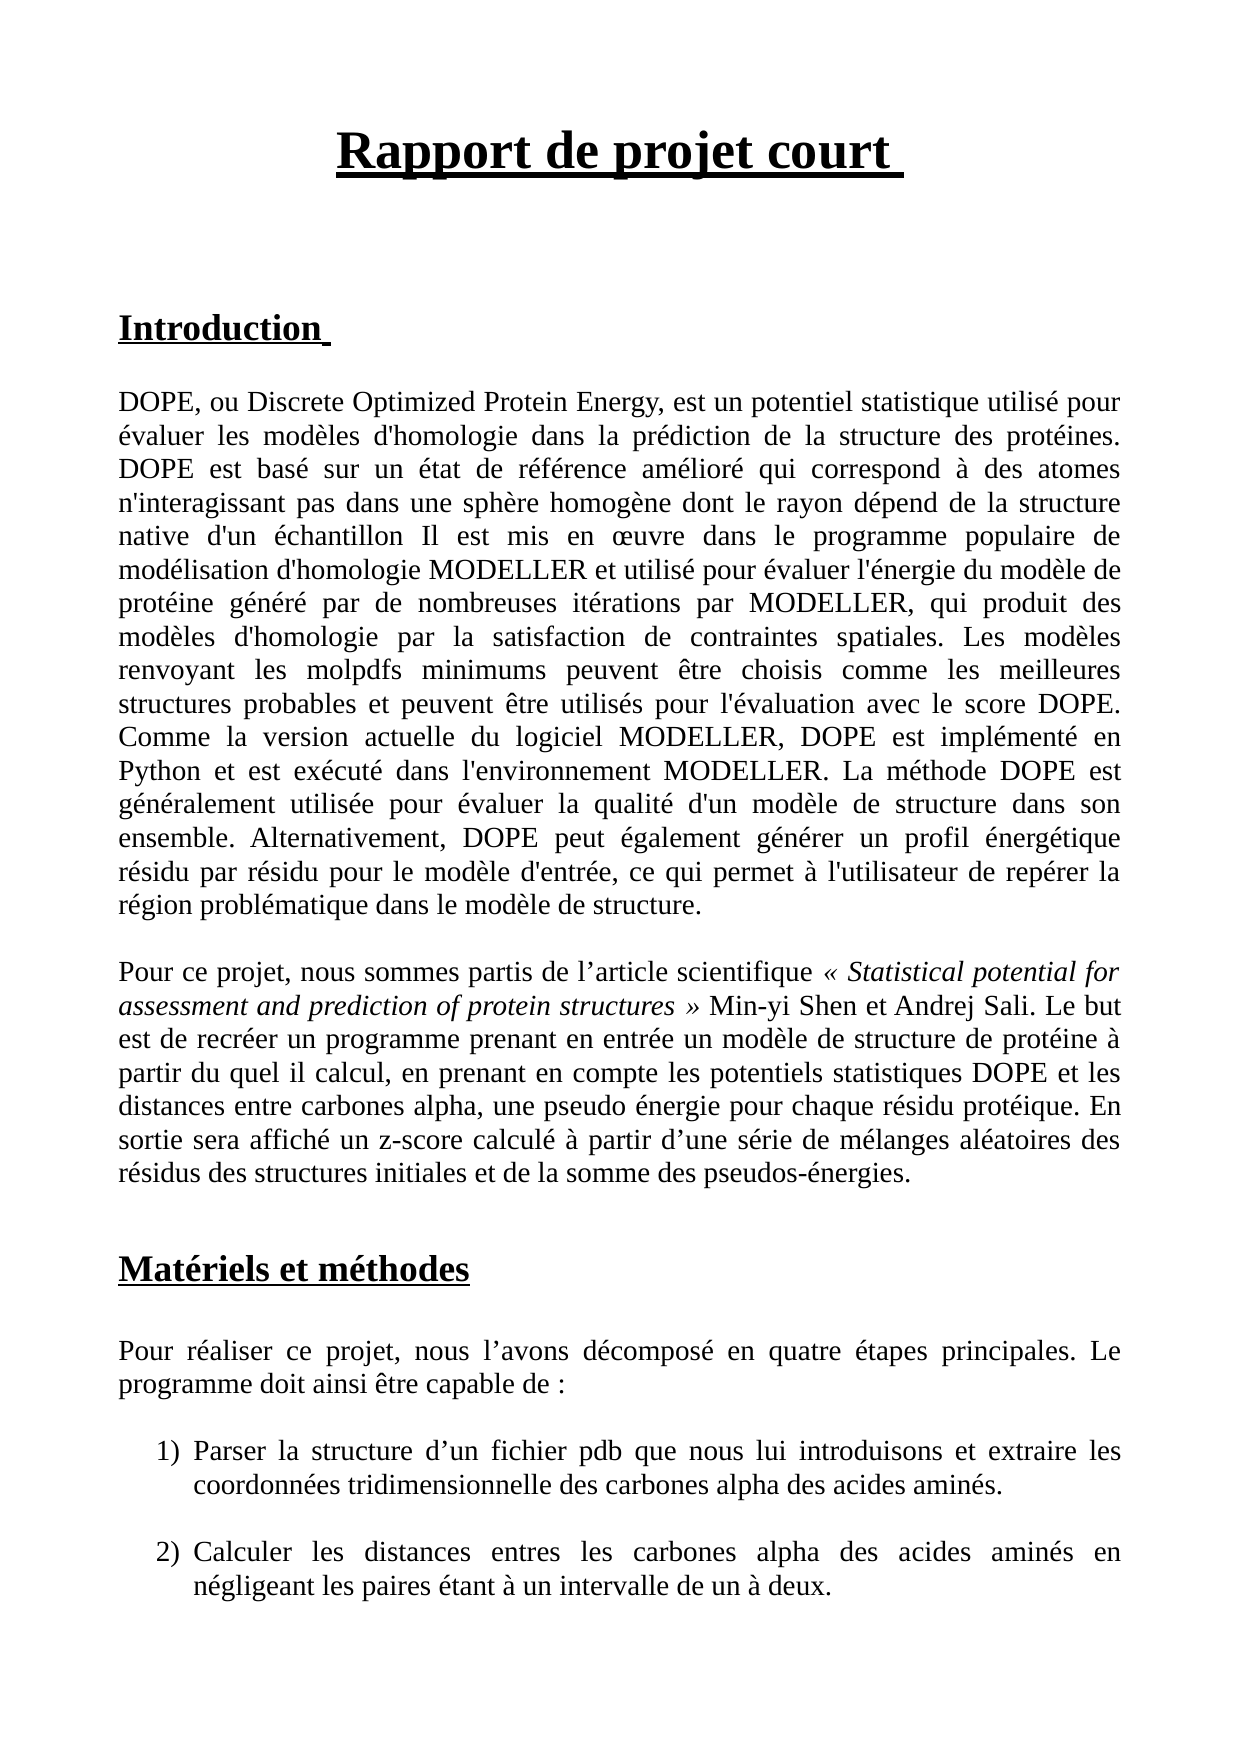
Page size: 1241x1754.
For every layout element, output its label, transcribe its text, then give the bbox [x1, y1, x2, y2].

list Parser la structure d’un fichier pdb que nous lui introduisons et extraire les coordonnées tridimensionnelle des carbones alpha des acides aminés. [156, 1433, 1122, 1501]
text Rapport de projet court [118, 118, 1122, 180]
text Matériels et méthodes [118, 1247, 1122, 1290]
text Pour ce projet, nous sommes partis de l’article scientifique « Statistical potential for assessment and prediction of protein structures » Min-yi Shen et Andrej Sali. Le but est de recréer un programme prenant en entrée un modèle de structure de protéine à partir du quel il calcul, en prenant en compte les potentiels statistiques DOPE et les distances entre carbones alpha, une pseudo énergie pour chaque résidu protéique. En sortie sera affiché un z-score calculé à partir d’une série de mélanges aléatoires des résidus des structures initiales et de la somme des pseudos-énergies. [118, 954, 1122, 1189]
text Pour réaliser ce projet, nous l’avons décomposé en quatre étapes principales. Le programme doit ainsi être capable de : [118, 1333, 1122, 1400]
text DOPE, ou Discrete Optimized Protein Energy, est un potentiel statistique utilisé pour évaluer les modèles d'homologie dans la prédiction de la structure des protéines. DOPE est basé sur un état de référence amélioré qui correspond à des atomes n'interagissant pas dans une sphère homogène dont le rayon dépend de la structure native d'un échantillon Il est mis en œuvre dans le programme populaire de modélisation d'homologie MODELLER et utilisé pour évaluer l'énergie du modèle de protéine généré par de nombreuses itérations par MODELLER, qui produit des modèles d'homologie par la satisfaction de contraintes spatiales. Les modèles renvoyant les molpdfs minimums peuvent être choisis comme les meilleures structures probables et peuvent être utilisés pour l'évaluation avec le score DOPE. Comme la version actuelle du logiciel MODELLER, DOPE est implémenté en Python et est exécuté dans l'environnement MODELLER. La méthode DOPE est généralement utilisée pour évaluer la qualité d'un modèle de structure dans son ensemble. Alternativement, DOPE peut également générer un profil énergétique résidu par résidu pour le modèle d'entrée, ce qui permet à l'utilisateur de repérer la région problématique dans le modèle de structure. [118, 384, 1122, 921]
list Calculer les distances entres les carbones alpha des acides aminés en négligeant les paires étant à un intervalle de un à deux. [156, 1534, 1122, 1601]
text Introduction [118, 305, 1122, 348]
